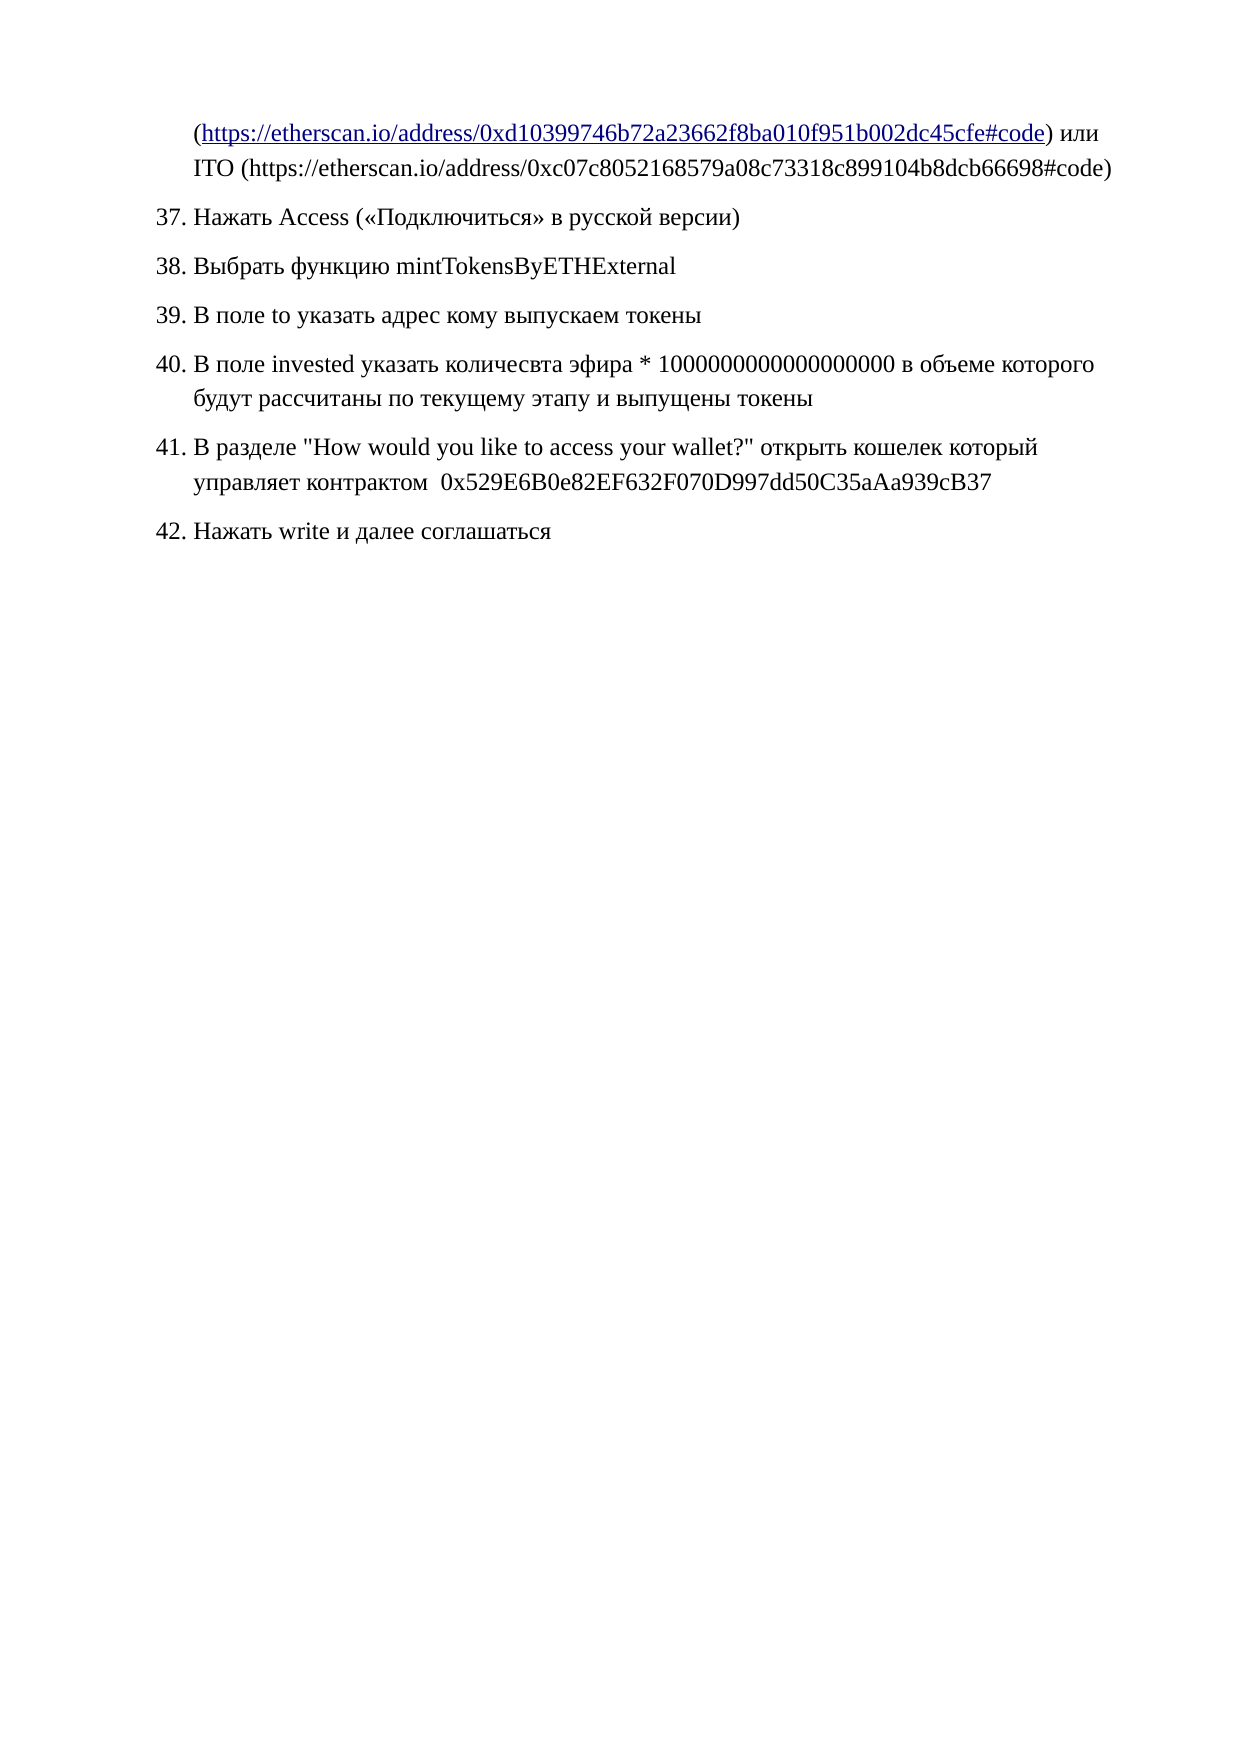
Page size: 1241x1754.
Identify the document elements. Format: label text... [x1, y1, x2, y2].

list Нажать Access («Подключиться» в русской версии) [156, 202, 1122, 230]
list В разделе "How would you like to access your wallet?" открыть кошелек который управляет контрактом 0x529E6B0e82EF632F070D997dd50C35aAa939cB37 [156, 432, 1122, 496]
list Выбрать функцию mintTokensByETHExternal [156, 251, 1122, 279]
list Нажать write и далее соглашаться [156, 516, 1122, 545]
list В поле invested указать количесвта эфира * 1000000000000000000 в объеме которого будут рассчитаны по текущему этапу и выпущены токены [156, 349, 1122, 412]
list (https://etherscan.io/address/0xd10399746b72a23662f8ba010f951b002dc45cfe#code) или ITO (https://etherscan.io/address/0xc07c8052168579a08c73318c899104b8dcb66698#code) [156, 118, 1122, 181]
list В поле to указать адрес кому выпускаем токены [156, 300, 1122, 328]
